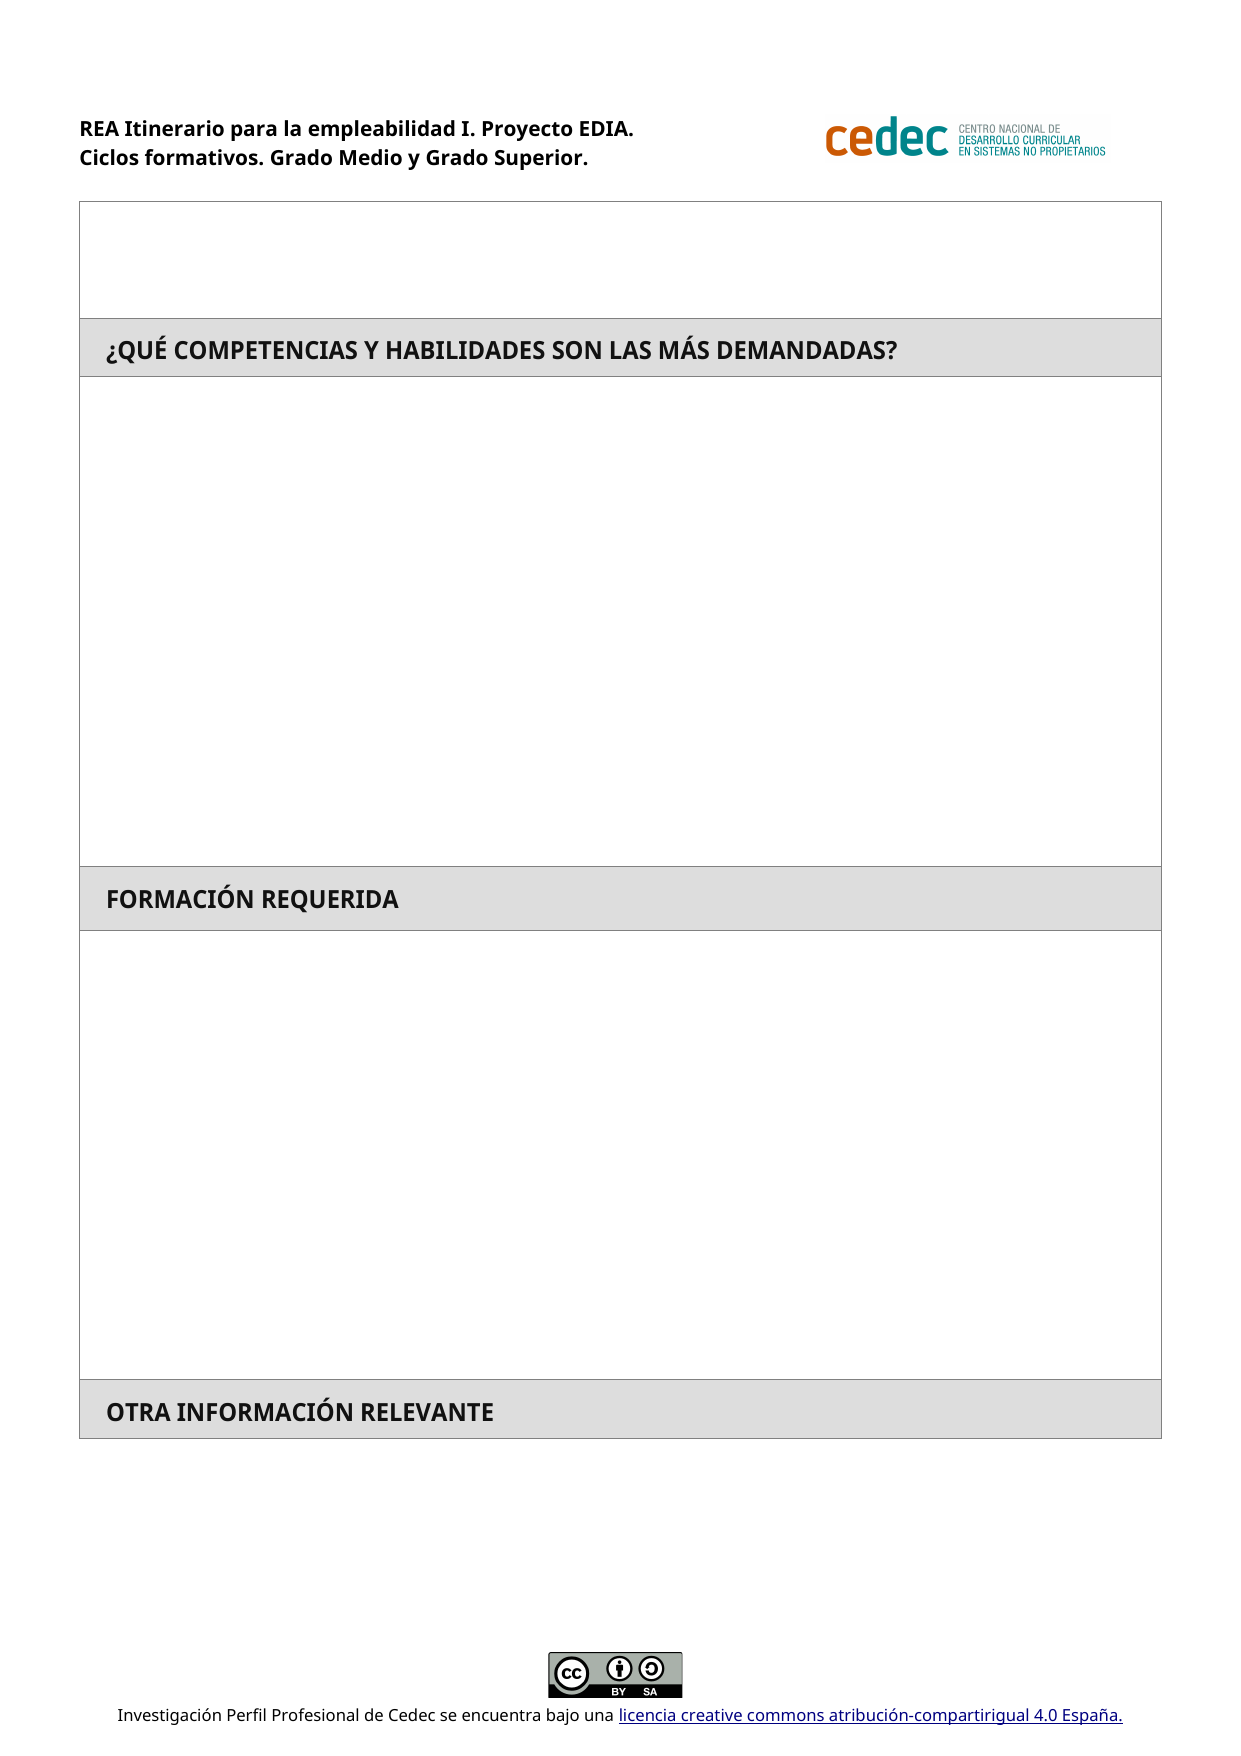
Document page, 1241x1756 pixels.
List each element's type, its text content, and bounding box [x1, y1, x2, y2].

picture [548, 1652, 683, 1698]
picture [824, 114, 1112, 163]
table_cell OTRA INFORMACIÓN RELEVANTE [80, 1380, 1161, 1438]
table_cell FORMACIÓN REQUERIDA [80, 867, 1161, 930]
table_cell [80, 202, 1161, 317]
table_cell [80, 931, 1161, 1379]
table_cell ¿QUÉ COMPETENCIAS Y HABILIDADES SON LAS MÁS DEMANDADAS? [80, 319, 1161, 376]
table_cell [80, 377, 1161, 866]
